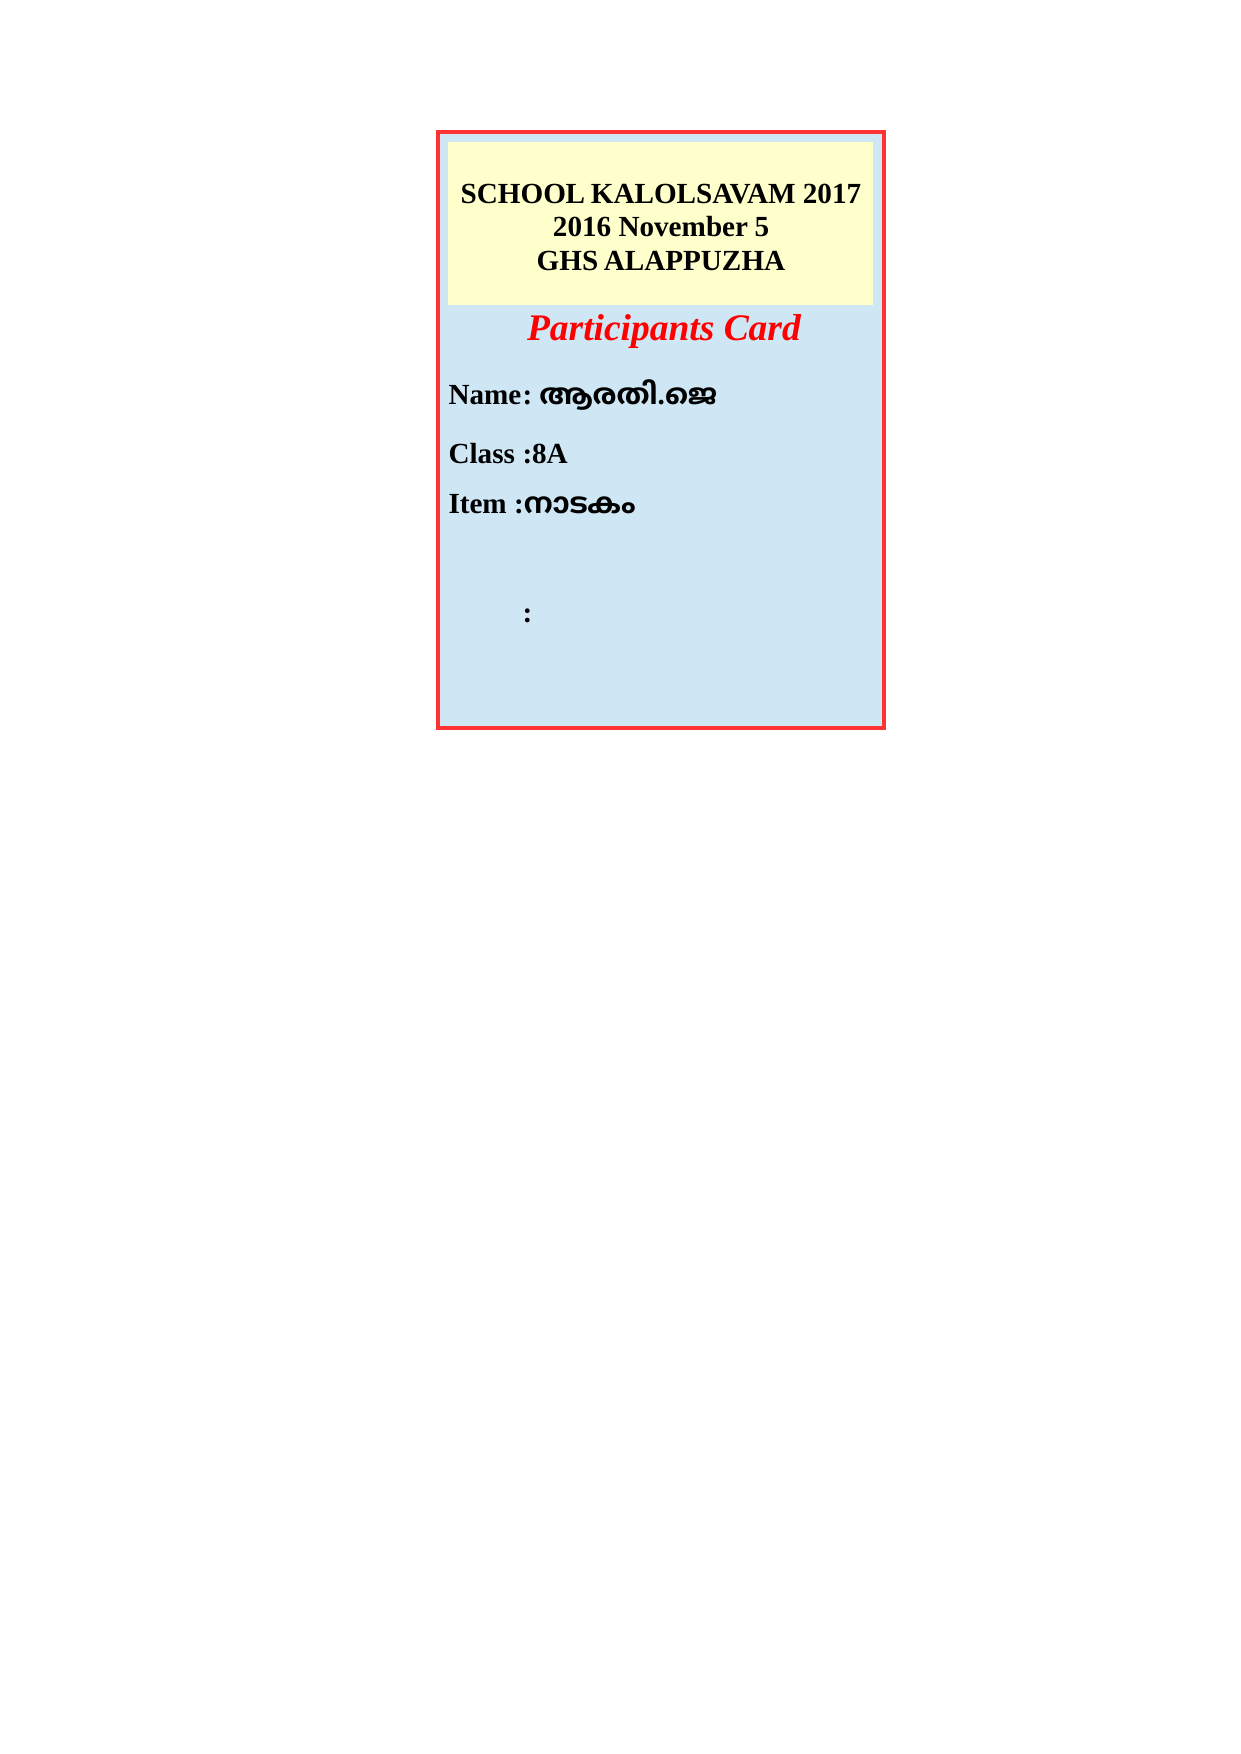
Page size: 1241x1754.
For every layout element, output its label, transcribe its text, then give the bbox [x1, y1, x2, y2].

text ­ [118, 118, 1122, 147]
text SCHOOL KALOLSAVAM 2017 [448, 176, 873, 209]
text Item :നാടകം [448, 486, 873, 526]
text Participants Card [448, 305, 873, 348]
text Class :8A [448, 436, 873, 469]
text Name : ആരതി.ജെ [448, 377, 873, 416]
text 2016 November 5 [448, 209, 873, 243]
text : [448, 595, 873, 629]
text GHS ALAPPUZHA [448, 243, 873, 277]
